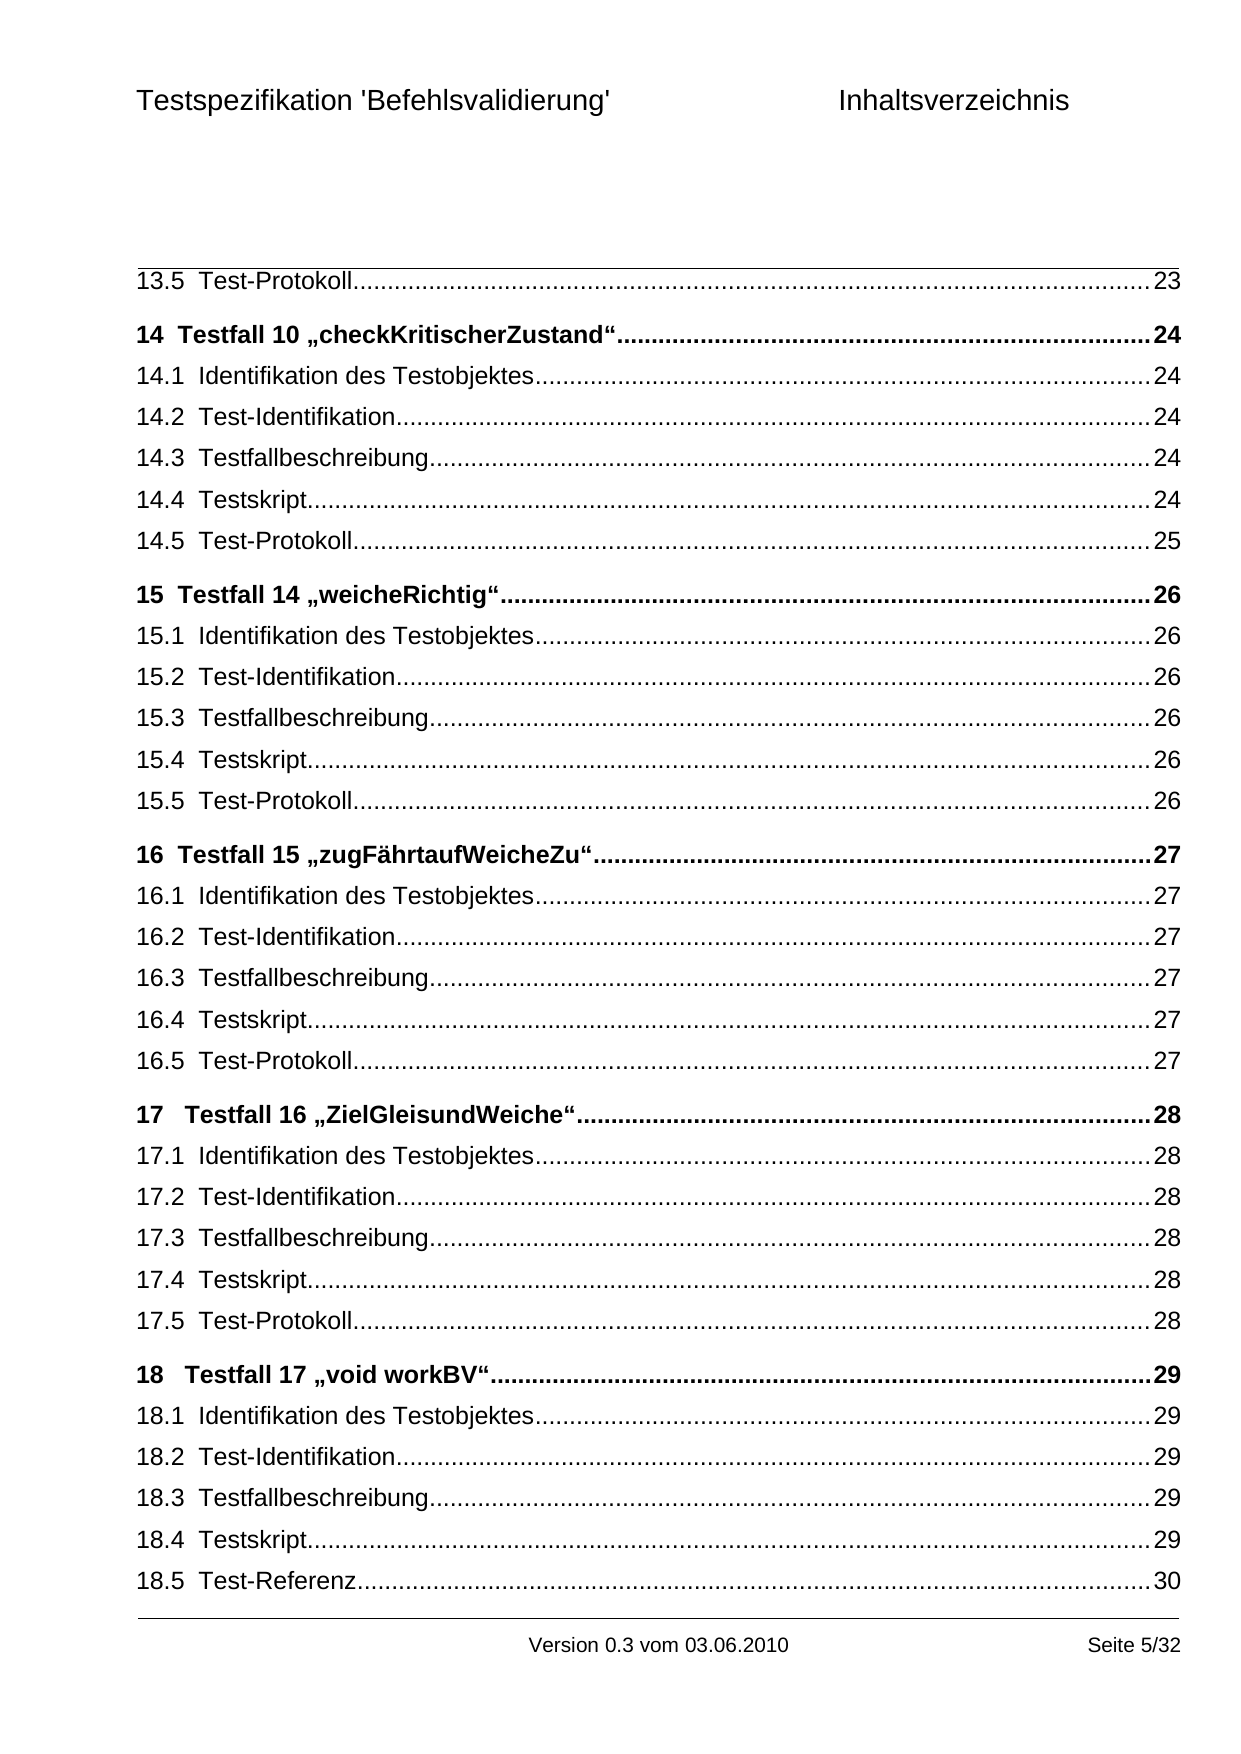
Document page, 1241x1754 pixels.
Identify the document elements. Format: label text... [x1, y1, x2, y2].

text 16.3 Testfallbeschreibung 27 [136, 963, 1181, 992]
text 15.2 Test-Identifikation 26 [136, 662, 1181, 691]
text 15 Testfall 14 „weicheRichtig“ 26 [136, 579, 1181, 608]
text 15.5 Test-Protokoll 26 [136, 786, 1181, 814]
text 17.4 Testskript 28 [136, 1264, 1181, 1293]
text 15.4 Testskript 26 [136, 744, 1181, 773]
text 17.5 Test-Protokoll 28 [136, 1306, 1181, 1334]
text 16 Testfall 15 „zugFährtaufWeicheZu“ 27 [136, 839, 1181, 868]
text 14 Testfall 10 „checkKritischerZustand“ 24 [136, 319, 1181, 348]
text 16.2 Test-Identifikation 27 [136, 922, 1181, 951]
text 15.3 Testfallbeschreibung 26 [136, 703, 1181, 732]
text 17.2 Test-Identifikation 28 [136, 1182, 1181, 1211]
text 14.4 Testskript 24 [136, 484, 1181, 513]
text 18.3 Testfallbeschreibung 29 [136, 1483, 1181, 1512]
text 18.1 Identifikation des Testobjektes 29 [136, 1401, 1181, 1429]
text 14.3 Testfallbeschreibung 24 [136, 443, 1181, 472]
text 18 Testfall 17 „void workBV“ 29 [136, 1359, 1181, 1388]
text 18.4 Testskript 29 [136, 1524, 1181, 1553]
text 16.1 Identifikation des Testobjektes 27 [136, 881, 1181, 909]
text 18.2 Test-Identifikation 29 [136, 1442, 1181, 1471]
text 17.1 Identifikation des Testobjektes 28 [136, 1141, 1181, 1169]
text 14.1 Identifikation des Testobjektes 24 [136, 361, 1181, 389]
text 14.5 Test-Protokoll 25 [136, 526, 1181, 554]
text 14.2 Test-Identifikation 24 [136, 402, 1181, 431]
text 16.4 Testskript 27 [136, 1004, 1181, 1033]
text 18.5 Test-Referenz 30 [136, 1566, 1181, 1594]
text 13.5 Test-Protokoll 23 [136, 289, 1181, 294]
text 17.3 Testfallbeschreibung 28 [136, 1223, 1181, 1252]
text 17 Testfall 16 „ZielGleisundWeiche“ 28 [136, 1099, 1181, 1128]
text 15.1 Identifikation des Testobjektes 26 [136, 621, 1181, 649]
text 16.5 Test-Protokoll 27 [136, 1046, 1181, 1074]
